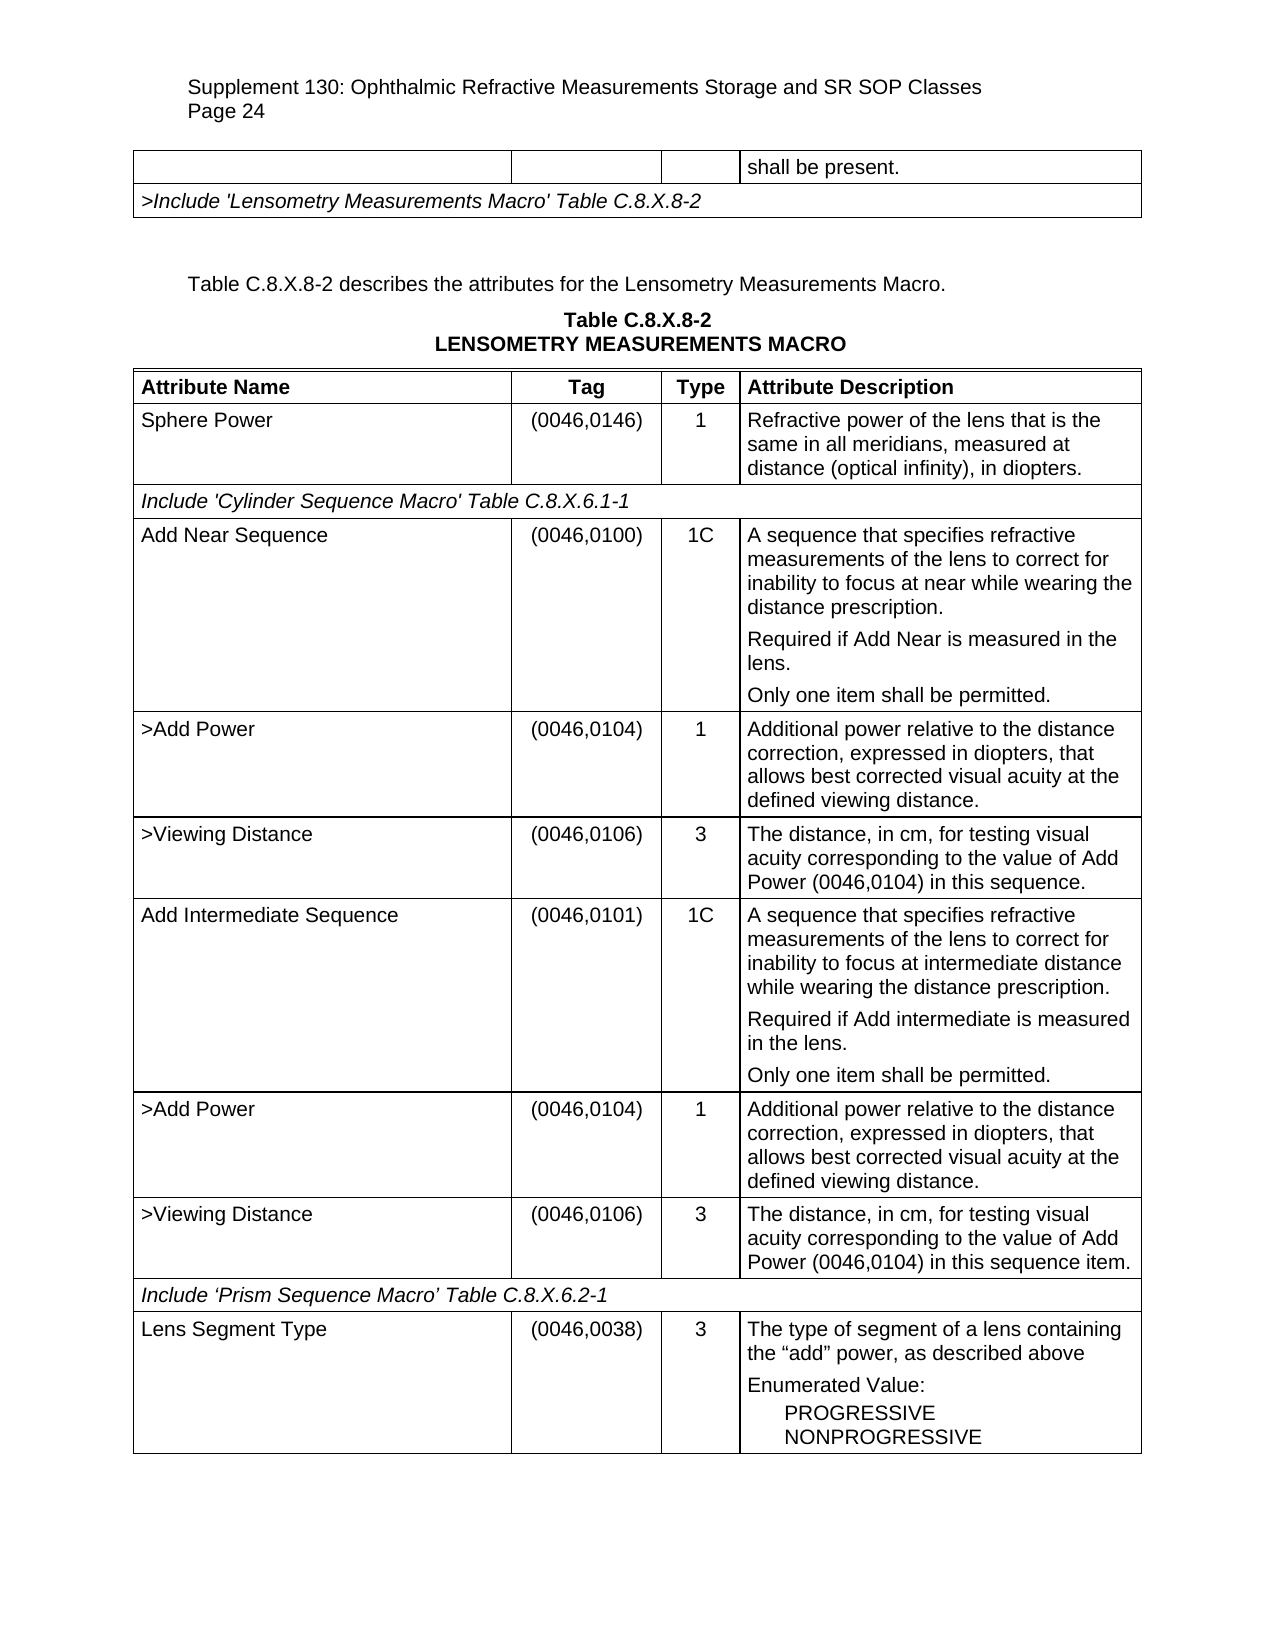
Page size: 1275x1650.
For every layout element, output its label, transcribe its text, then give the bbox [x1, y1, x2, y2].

table_cell >Add Power [134, 712, 511, 816]
table_cell 1C [662, 899, 739, 1091]
table_cell 1 [662, 404, 739, 484]
table_cell [134, 151, 511, 183]
table_cell (0046,0101) [512, 899, 661, 1091]
table_cell A sequence that specifies refractive measurements of the lens to correct for inability to focus at near while wearing the distance prescription. Required if Add Near is measured in the lens. Only one item shall be permitted. [741, 519, 1141, 711]
table_cell A sequence that specifies refractive measurements of the lens to correct for inability to focus at intermediate distance while wearing the distance prescription. Required if Add intermediate is measured in the lens. Only one item shall be permitted. [741, 899, 1141, 1091]
table_header Tag [512, 372, 661, 403]
table_cell >Viewing Distance [134, 1198, 511, 1278]
table_cell The distance, in cm, for testing visual acuity corresponding to the value of Add Power (0046,0104) in this sequence item. [741, 1198, 1141, 1278]
table_cell Include 'Cylinder Sequence Macro' Table C.8.X.6.1-1 [134, 485, 1141, 517]
table_cell 3 [662, 1198, 739, 1278]
table_cell (0046,0104) [512, 1093, 661, 1197]
table_header Attribute Description [741, 372, 1141, 403]
table_cell (0046,0038) [512, 1312, 661, 1453]
table_cell (0046,0106) [512, 1198, 661, 1278]
table_cell >Include 'Lensometry Measurements Macro' Table C.8.X.8-2 [134, 184, 1141, 217]
table_cell Include ‘Prism Sequence Macro’ Table C.8.X.6.2-1 [134, 1279, 1141, 1311]
table_cell 1C [662, 519, 739, 711]
table_cell (0046,0100) [512, 519, 661, 711]
table_cell Lens Segment Type [134, 1312, 511, 1453]
table_header Type [662, 372, 739, 403]
table_cell >Add Power [134, 1093, 511, 1197]
table_cell Add Near Sequence [134, 519, 511, 711]
table_cell (0046,0104) [512, 712, 661, 816]
table_cell (0046,0106) [512, 818, 661, 898]
table_cell 3 [662, 818, 739, 898]
table_cell Additional power relative to the distance correction, expressed in diopters, that allows best corrected visual acuity at the defined viewing distance. [741, 1093, 1141, 1197]
table_cell Sphere Power [134, 404, 511, 484]
table_header Attribute Name [134, 372, 511, 403]
table_cell Refractive power of the lens that is the same in all meridians, measured at distance (optical infinity), in diopters. [741, 404, 1141, 484]
table_cell (0046,0146) [512, 404, 661, 484]
table_cell Additional power relative to the distance correction, expressed in diopters, that allows best corrected visual acuity at the defined viewing distance. [741, 712, 1141, 816]
table_cell 1 [662, 1093, 739, 1197]
table_cell Add Intermediate Sequence [134, 899, 511, 1091]
table_cell shall be present. [741, 151, 1141, 183]
text Table C.8.X.8-2 describes the attributes for the Lensometry Measurements Macro. [187, 271, 1087, 295]
table_cell [662, 151, 739, 183]
table_cell 3 [662, 1312, 739, 1453]
table_cell [512, 151, 661, 183]
table_cell 1 [662, 712, 739, 816]
table_cell >Viewing Distance [134, 818, 511, 898]
title Table C.8.X.8-2 LENSOMETRY MEASUREMENTS MACRO [187, 308, 1087, 356]
table_cell The type of segment of a lens containing the “add” power, as described above Enumerated Value: PROGRESSIVE NONPROGRESSIVE [741, 1312, 1141, 1453]
table_cell The distance, in cm, for testing visual acuity corresponding to the value of Add Power (0046,0104) in this sequence. [741, 818, 1141, 898]
